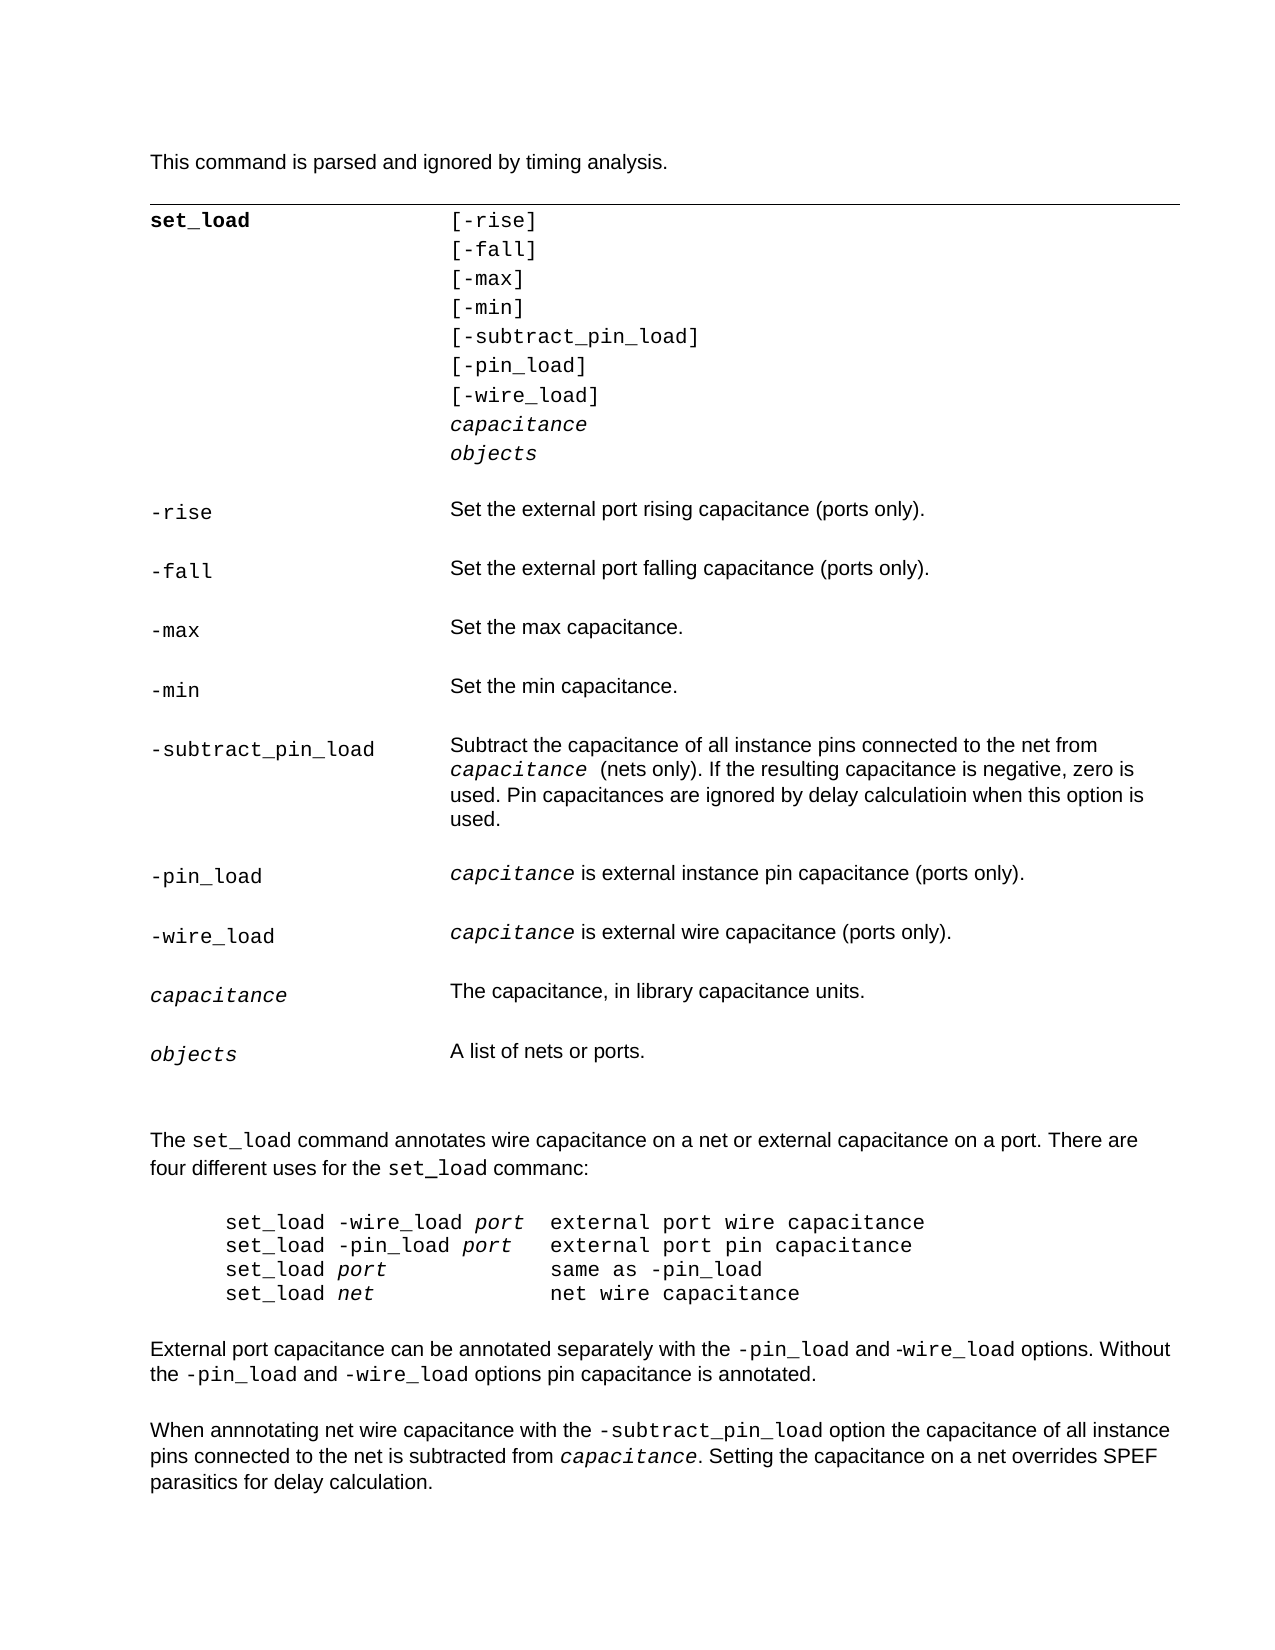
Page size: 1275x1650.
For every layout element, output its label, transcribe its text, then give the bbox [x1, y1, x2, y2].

table_cell capcitance is external wire capacitance (ports only). [450, 920, 1180, 979]
table_cell -fall [150, 556, 450, 615]
text The set_load command annotates wire capacitance on a net or external capacitance on a port. There are four different uses for the set_load commanc: [150, 1128, 1180, 1182]
table_header [-rise] [-fall] [-max] [-min] [-subtract_pin_load] [-pin_load] [-wire_load] capacitance objects [450, 205, 1180, 497]
table_cell Set the max capacitance. [450, 615, 1180, 674]
text set_load -wire_load port external port wire capacitance set_load -pin_load port external port pin capacitance set_load port same as -pin_load set_load net net wire capacitance [225, 1212, 1180, 1306]
table_cell Set the external port rising capacitance (ports only). [450, 497, 1180, 556]
table_cell capacitance [150, 979, 450, 1038]
text This command is parsed and ignored by timing analysis. [150, 150, 1180, 174]
table_cell -pin_load [150, 861, 450, 920]
table_cell -subtract_pin_load [150, 733, 450, 861]
table_cell Set the min capacitance. [450, 674, 1180, 733]
table_header set_load [150, 205, 450, 497]
table_cell -min [150, 674, 450, 733]
table_cell Set the external port falling capacitance (ports only). [450, 556, 1180, 615]
table_cell A list of nets or ports. [450, 1039, 1180, 1098]
text External port capacitance can be annotated separately with the -pin_load and ‑wire_load options. Without the -pin_load and -wire_load options pin capacitance is annotated. [150, 1336, 1180, 1388]
table_cell -wire_load [150, 920, 450, 979]
table_cell Subtract the capacitance of all instance pins connected to the net from capacitance (nets only). If the resulting capacitance is negative, zero is used. Pin capacitances are ignored by delay calculatioin when this option is used. [450, 733, 1180, 861]
table_cell -rise [150, 497, 450, 556]
table_cell capcitance is external instance pin capacitance (ports only). [450, 861, 1180, 920]
table_cell objects [150, 1039, 450, 1098]
text When annnotating net wire capacitance with the -subtract_pin_load option the capacitance of all instance pins connected to the net is subtracted from capacitance. Setting the capacitance on a net overrides SPEF parasitics for delay calculation. [150, 1418, 1180, 1494]
table_cell -max [150, 615, 450, 674]
table_cell The capacitance, in library capacitance units. [450, 979, 1180, 1038]
